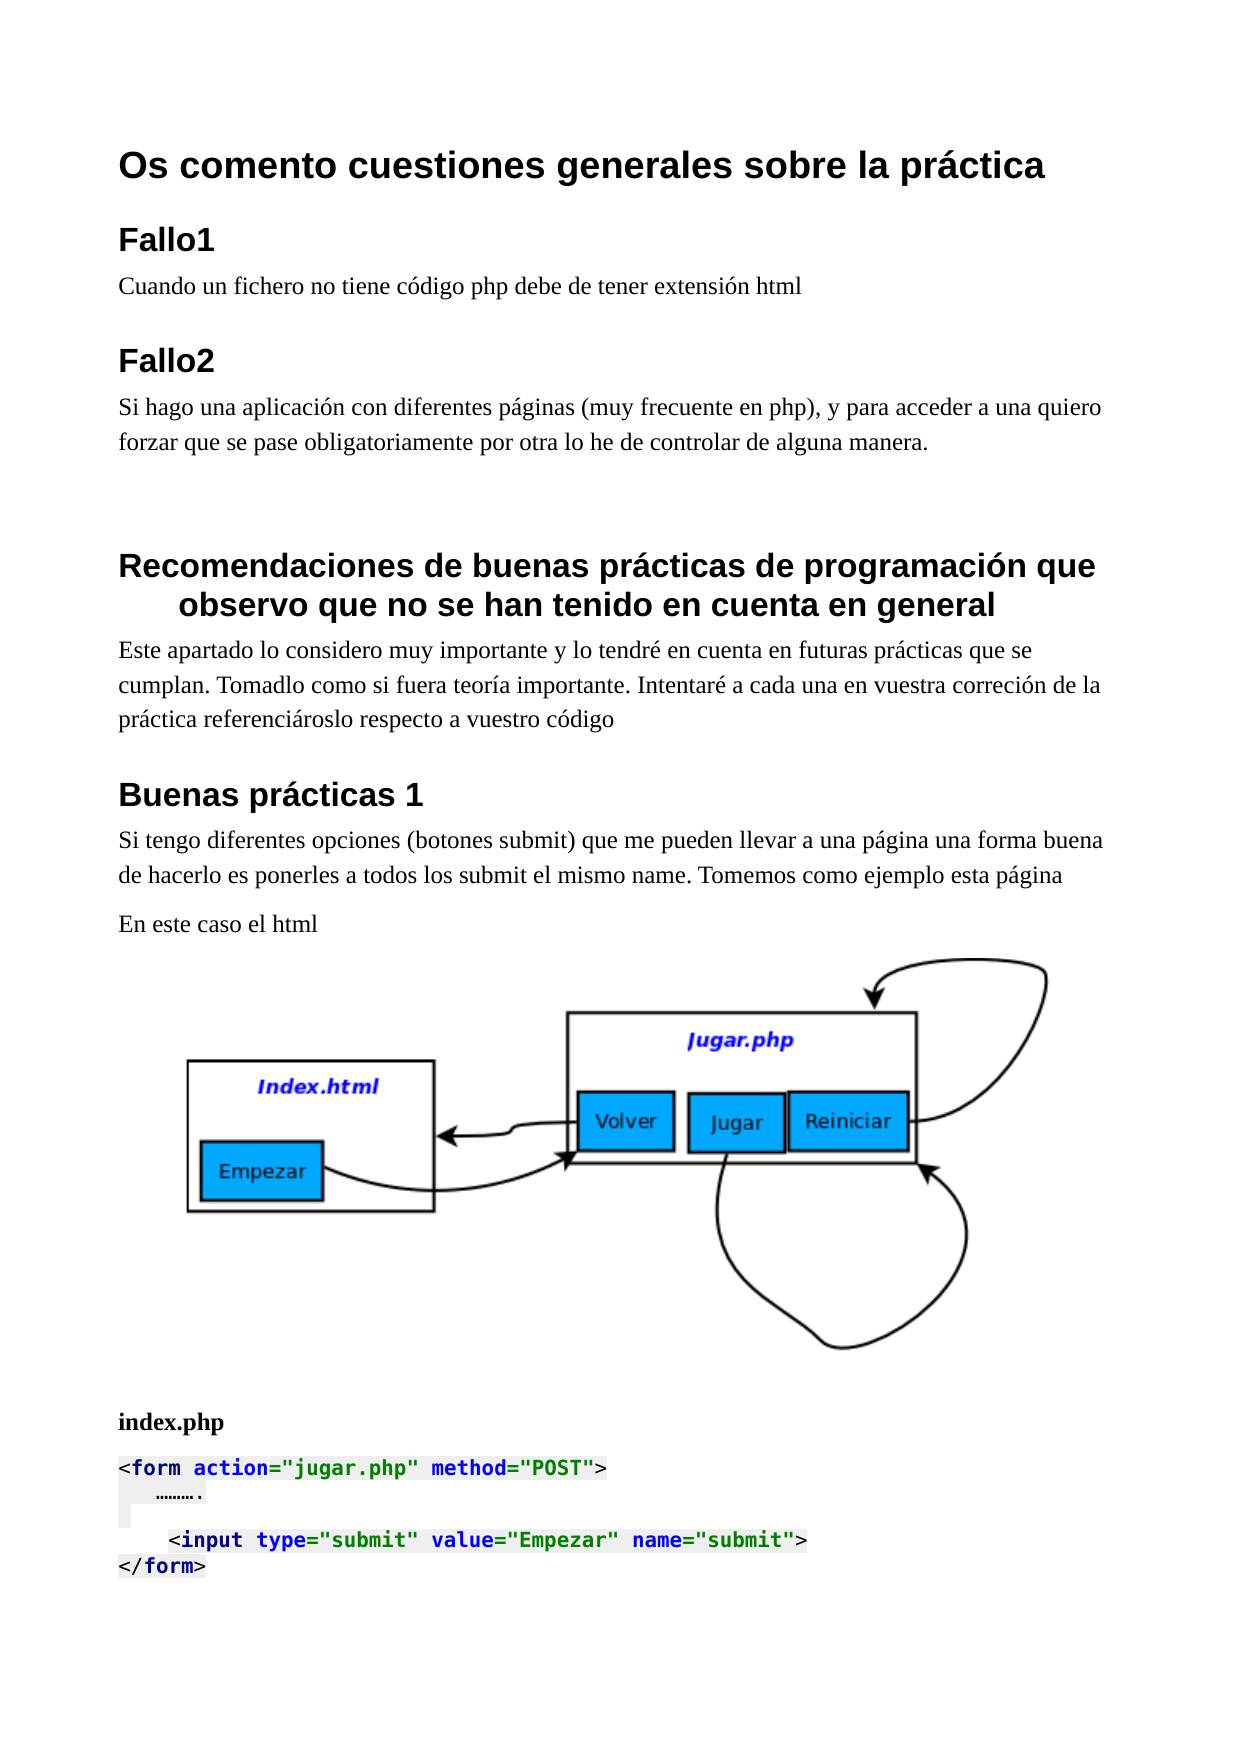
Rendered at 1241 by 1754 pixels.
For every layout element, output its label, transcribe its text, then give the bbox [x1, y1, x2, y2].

picture [186, 958, 1054, 1352]
subtitle Buenas prácticas 1 [118, 774, 1122, 813]
text <form action="jugar.php" method="POST"> [118, 1456, 1122, 1480]
text En este caso el html [118, 909, 1122, 938]
text Si hago una aplicación con diferentes páginas (muy frecuente en php), y para acceder a una quiero forzar que se pase obligatoriamente por otra lo he de controlar de alguna manera. [118, 392, 1122, 456]
text Cuando un fichero no tiene código php debe de tener extensión html [118, 271, 1122, 300]
subtitle Fallo1 [118, 220, 1122, 259]
text ………. [118, 1480, 1122, 1504]
text index.php [118, 1407, 1122, 1435]
subtitle Fallo2 [118, 341, 1122, 380]
subtitle Recomendaciones de buenas prácticas de programación que observo que no se han tenido en cuenta en general [118, 546, 1122, 623]
text Este apartado lo considero muy importante y lo tendré en cuenta en futuras prácticas que se cumplan. Tomadlo como si fuera teoría importante. Intentaré a cada una en vuestra correción de la práctica referenciároslo respecto a vuestro código [118, 636, 1122, 733]
subtitle Os comento cuestiones generales sobre la práctica [118, 143, 1122, 187]
text </form> [118, 1554, 1122, 1578]
text <input type="submit" value="Empezar" name="submit"> [118, 1528, 1122, 1554]
text Si tengo diferentes opciones (botones submit) que me pueden llevar a una página una forma buena de hacerlo es ponerles a todos los submit el mismo name. Tomemos como ejemplo esta página [118, 826, 1122, 889]
